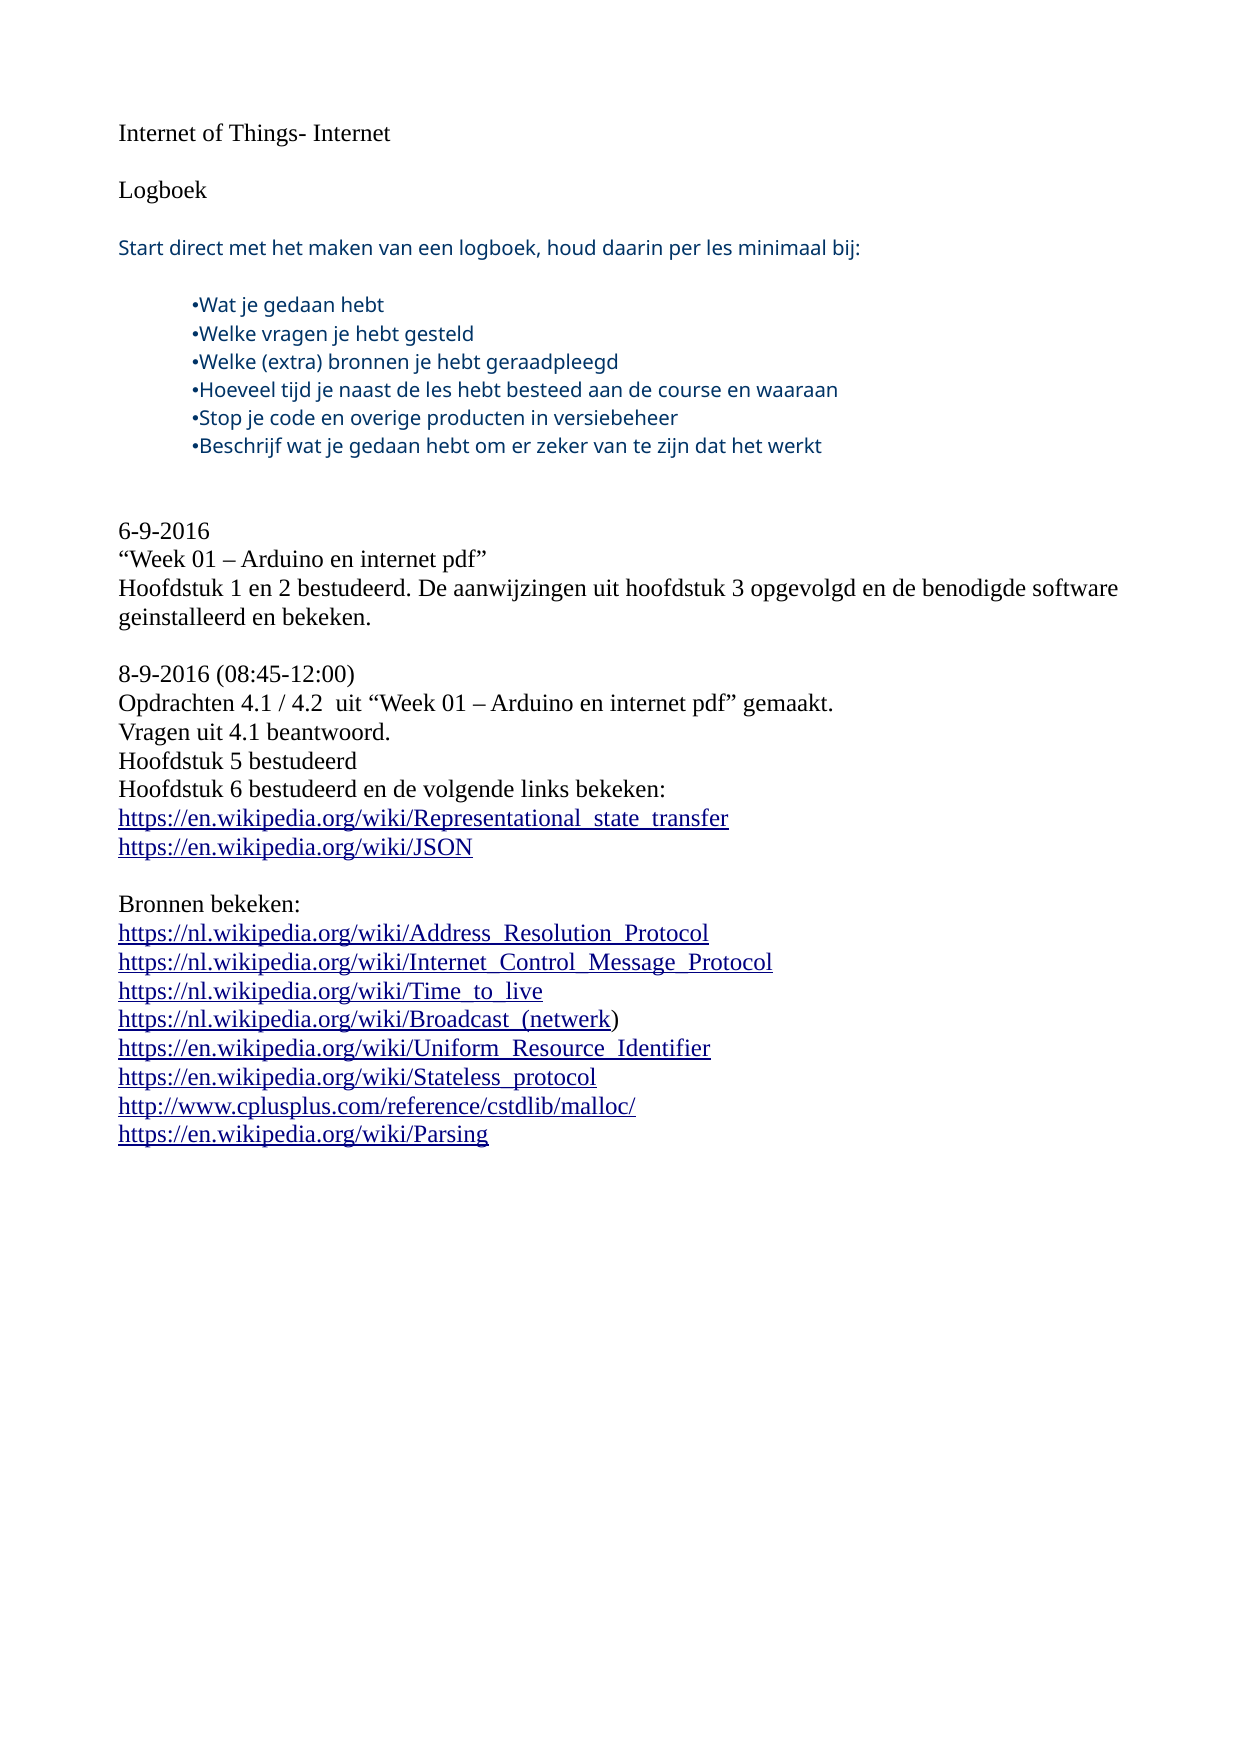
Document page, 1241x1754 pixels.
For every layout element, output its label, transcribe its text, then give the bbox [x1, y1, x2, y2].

text https://en.wikipedia.org/wiki/Parsing [118, 1119, 1122, 1148]
text Bronnen bekeken: [118, 889, 1122, 918]
text Internet of Things- Internet [118, 118, 1122, 147]
text https://en.wikipedia.org/wiki/JSON [118, 832, 1122, 861]
text Opdrachten 4.1 / 4.2 uit “Week 01 – Arduino en internet pdf” gemaakt. [118, 688, 1122, 717]
list Hoeveel tijd je naast de les hebt besteed aan de course en waaraan [118, 375, 1122, 403]
text https://nl.wikipedia.org/wiki/Time_to_live [118, 976, 1122, 1004]
text Hoofdstuk 1 en 2 bestudeerd. De aanwijzingen uit hoofdstuk 3 opgevolgd en de benodigde software geinstalleerd en bekeken. [118, 573, 1122, 631]
list Wat je gedaan hebt [118, 291, 1122, 319]
text Logboek [118, 176, 1122, 204]
text “Week 01 – Arduino en internet pdf” [118, 544, 1122, 573]
text https://nl.wikipedia.org/wiki/Internet_Control_Message_Protocol [118, 947, 1122, 976]
text https://en.wikipedia.org/wiki/Uniform_Resource_Identifier [118, 1033, 1122, 1062]
text https://nl.wikipedia.org/wiki/Broadcast_(netwerk) [118, 1004, 1122, 1033]
list Stop je code en overige producten in versiebeheer [118, 403, 1122, 431]
text https://en.wikipedia.org/wiki/Stateless_protocol [118, 1062, 1122, 1091]
list Welke vragen je hebt gesteld [118, 319, 1122, 347]
text https://nl.wikipedia.org/wiki/Address_Resolution_Protocol [118, 918, 1122, 947]
text https://en.wikipedia.org/wiki/Representational_state_transfer [118, 803, 1122, 832]
text Start direct met het maken van een logboek, houd daarin per les minimaal bij: [118, 233, 1122, 261]
text 8-9-2016 (08:45-12:00) [118, 659, 1122, 688]
list Beschrijf wat je gedaan hebt om er zeker van te zijn dat het werkt [118, 431, 1122, 459]
text Vragen uit 4.1 beantwoord. [118, 717, 1122, 746]
list Welke (extra) bronnen je hebt geraadpleegd [118, 347, 1122, 375]
text Hoofdstuk 5 bestudeerd [118, 746, 1122, 774]
text http://www.cplusplus.com/reference/cstdlib/malloc/ [118, 1091, 1122, 1119]
text Hoofdstuk 6 bestudeerd en de volgende links bekeken: [118, 774, 1122, 803]
text 6-9-2016 [118, 516, 1122, 544]
